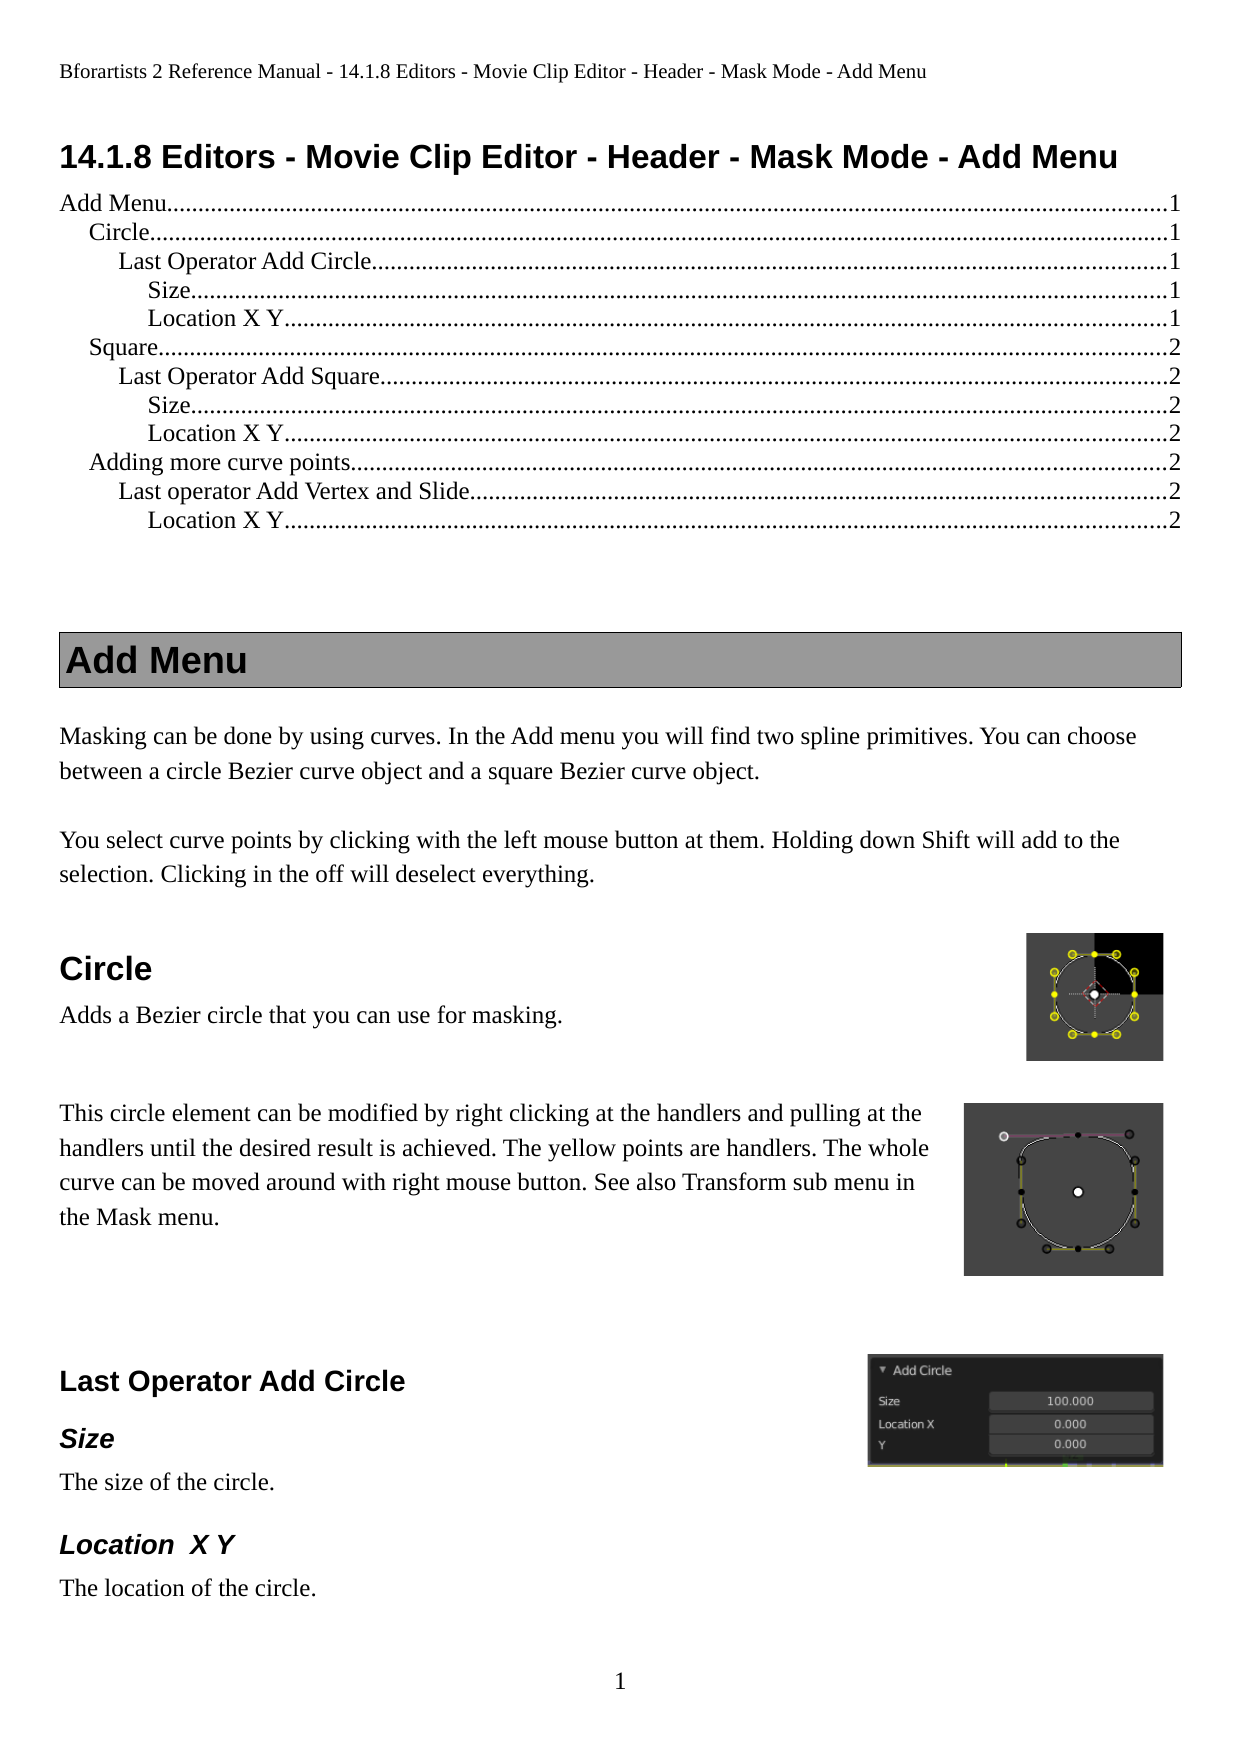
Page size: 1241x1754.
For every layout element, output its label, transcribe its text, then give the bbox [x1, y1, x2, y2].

text The location of the circle. [59, 1573, 1181, 1601]
text Location X Y 2 [147, 418, 1181, 447]
subtitle 14.1.8 Editors - Movie Clip Editor - Header - Mask Mode - Add Menu [59, 138, 1181, 176]
subtitle Circle [59, 949, 1026, 988]
text Last operator Add Vertex and Slide 2 [118, 476, 1181, 505]
subtitle Location X Y [59, 1528, 1181, 1560]
text The size of the circle. [59, 1467, 1181, 1496]
text Size 2 [147, 390, 1181, 418]
text Circle 1 [88, 217, 1181, 246]
text Adds a Bezier circle that you can use for masking. [59, 1000, 1026, 1029]
picture [867, 1354, 1164, 1467]
text Adding more curve points 2 [88, 447, 1181, 476]
subtitle [1164, 1422, 1181, 1454]
text Location X Y 1 [147, 303, 1181, 332]
table_header Add Menu [60, 633, 1181, 687]
text You select curve points by clicking with the left mouse button at them. Holding down Shift will add to the selection. Clicking in the off will deselect everything. [59, 825, 1181, 888]
text Size 1 [147, 275, 1181, 303]
text Last Operator Add Circle 1 [118, 246, 1181, 275]
text Square 2 [88, 332, 1181, 361]
text Masking can be done by using curves. In the Add menu you will find two spline primitives. You can choose between a circle Bezier curve object and a square Bezier curve object. [59, 721, 1181, 785]
text Add Menu 1 [59, 188, 1181, 217]
subtitle Last Operator Add Circle [59, 1364, 867, 1397]
text This circle element can be modified by right clicking at the handlers and pulling at the handlers until the desired result is achieved. The yellow points are handlers. The whole curve can be moved around with right mouse button. See also Transform sub menu in the Mask menu. [59, 1098, 1181, 1231]
picture [1026, 933, 1164, 1061]
subtitle [1164, 1364, 1181, 1397]
text Last Operator Add Square 2 [118, 361, 1181, 390]
text Location X Y 2 [147, 505, 1181, 533]
subtitle Size [59, 1422, 867, 1454]
subtitle [1164, 949, 1181, 988]
picture [963, 1103, 1164, 1276]
